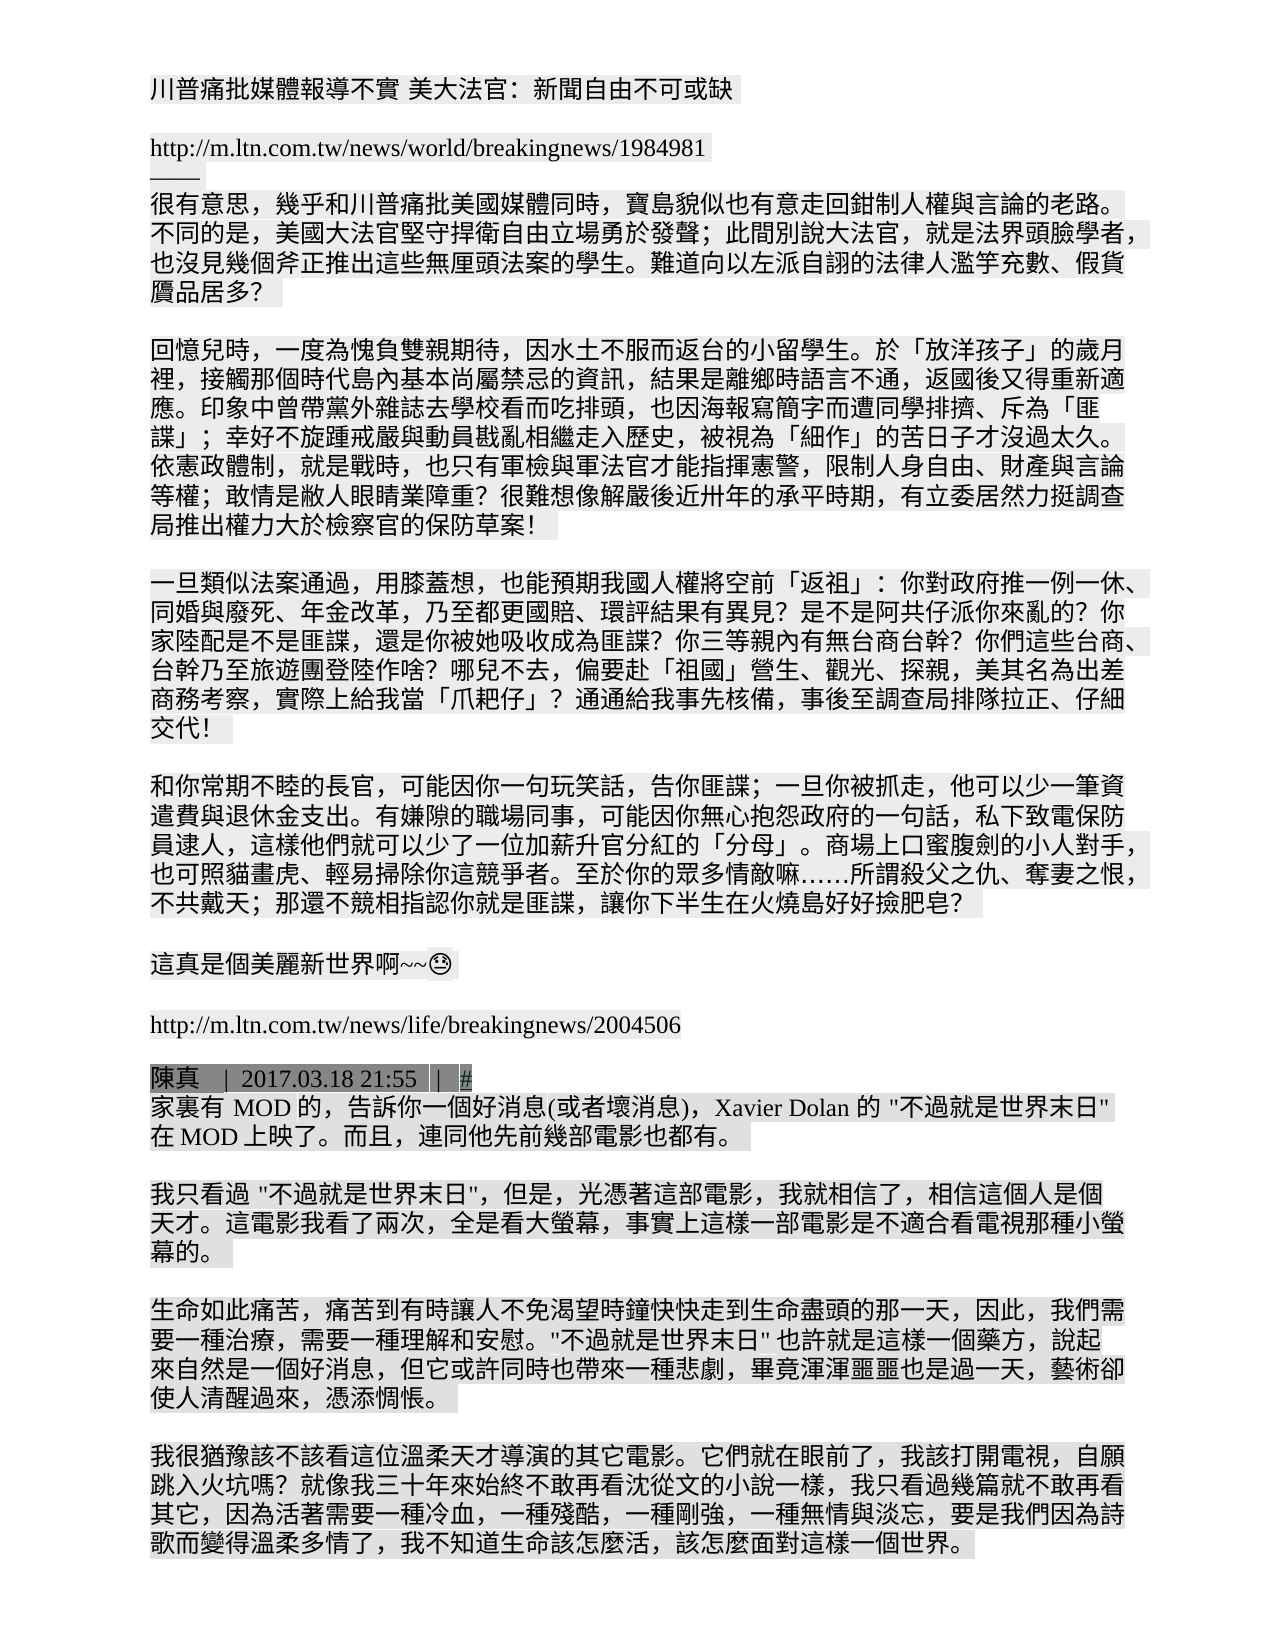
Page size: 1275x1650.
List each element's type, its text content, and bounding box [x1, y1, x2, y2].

text 陳真 | 2017.03.18 21:55 | # [150, 1064, 1125, 1093]
text 川普痛批媒體報導不實 美大法官：新聞自由不可或缺 http://m.ltn.com.tw/news/world/breakingnews/1984981 —— 很有意思，幾乎和川普痛批美國媒體同時，寶島貌似也有意走回鉗制人權與言論的老路。不同的是，美國大法官堅守捍衛自由立場勇於發聲；此間別說大法官，就是法界頭臉學者，也沒見幾個斧正推出這些無厘頭法案的學生。難道向以左派自詡的法律人濫竽充數、假貨贗品居多？ 回憶兒時，一度為愧負雙親期待，因水土不服而返台的小留學生。於「放洋孩子」的歲月裡，接觸那個時代島內基本尚屬禁忌的資訊，結果是離鄉時語言不通，返國後又得重新適應。印象中曾帶黨外雜誌去學校看而吃排頭，也因海報寫簡字而遭同學排擠、斥為「匪諜」；幸好不旋踵戒嚴與動員戡亂相繼走入歷史，被視為「細作」的苦日子才沒過太久。依憲政體制，就是戰時，也只有軍檢與軍法官才能指揮憲警，限制人身自由、財產與言論等權；敢情是敝人眼睛業障重？很難想像解嚴後近卅年的承平時期，有立委居然力挺調查局推出權力大於檢察官的保防草案！ 一旦類似法案通過，用膝蓋想，也能預期我國人權將空前「返祖」：你對政府推一例一休、同婚與廢死、年金改革，乃至都更國賠、環評結果有異見？是不是阿共仔派你來亂的？你家陸配是不是匪諜，還是你被她吸收成為匪諜？你三等親內有無台商台幹？你們這些台商、台幹乃至旅遊團登陸作啥？哪兒不去，偏要赴「祖國」營生、觀光、探親，美其名為出差商務考察，實際上給我當「爪耙仔」？通通給我事先核備，事後至調查局排隊拉正、仔細交代！ 和你常期不睦的長官，可能因你一句玩笑話，告你匪諜；一旦你被抓走，他可以少一筆資遣費與退休金支出。有嫌隙的職場同事，可能因你無心抱怨政府的一句話，私下致電保防員逮人，這樣他們就可以少了一位加薪升官分紅的「分母」。商場上口蜜腹劍的小人對手，也可照貓畫虎、輕易掃除你這競爭者。至於你的眾多情敵嘛……所謂殺父之仇、奪妻之恨，不共戴天；那還不競相指認你就是匪諜，讓你下半生在火燒島好好撿肥皂？ 這真是個美麗新世界啊~~😓 http://m.ltn.com.tw/news/life/breakingnews/2004506 [150, 75, 1125, 1039]
text 家裏有 MOD 的，告訴你一個好消息(或者壞消息)，Xavier Dolan 的 "不過就是世界末日" 在MOD上映了。而且，連同他先前幾部電影也都有。 我只看過 "不過就是世界末日"，但是，光憑著這部電影，我就相信了，相信這個人是個天才。這電影我看了兩次，全是看大螢幕，事實上這樣一部電影是不適合看電視那種小螢幕的。 生命如此痛苦，痛苦到有時讓人不免渴望時鐘快快走到生命盡頭的那一天，因此，我們需要一種治療，需要一種理解和安慰。"不過就是世界末日" 也許就是這樣一個藥方，說起來自然是一個好消息，但它或許同時也帶來一種悲劇，畢竟渾渾噩噩也是過一天，藝術卻使人清醒過來，憑添惆悵。 我很猶豫該不該看這位溫柔天才導演的其它電影。它們就在眼前了，我該打開電視，自願跳入火坑嗎？就像我三十年來始終不敢再看沈從文的小說一樣，我只看過幾篇就不敢再看其它，因為活著需要一種冷血，一種殘酷，一種剛強，一種無情與淡忘，要是我們因為詩歌而變得溫柔多情了，我不知道生命該怎麼活，該怎麼面對這樣一個世界。 [150, 1093, 1125, 1559]
